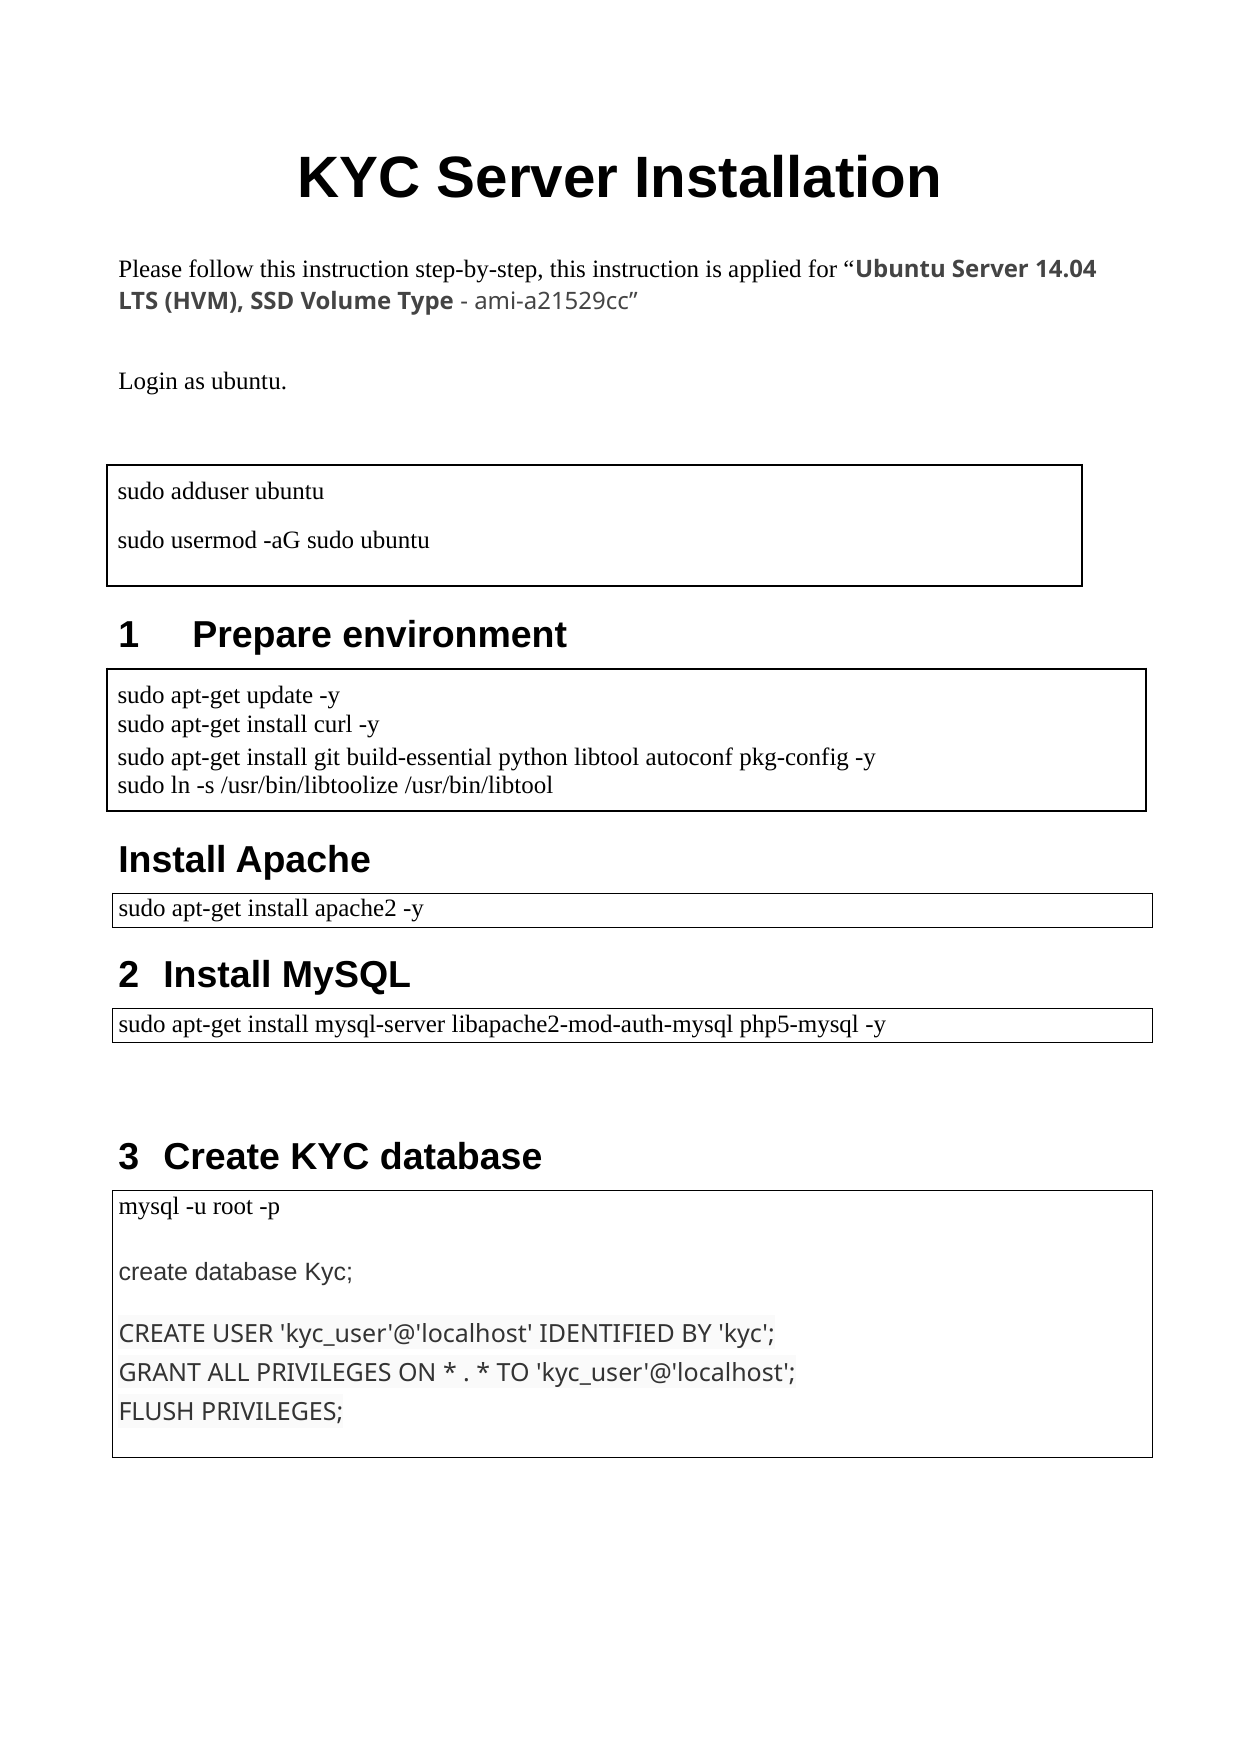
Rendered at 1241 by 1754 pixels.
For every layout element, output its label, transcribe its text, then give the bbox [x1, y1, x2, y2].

subtitle Prepare environment [118, 612, 1122, 655]
title KYC Server Installation [118, 143, 1122, 210]
table_header sudo apt-get install apache2 -y [113, 894, 1152, 927]
table_header sudo apt-get install mysql-server libapache2-mod-auth-mysql php5-mysql -y [113, 1009, 1152, 1042]
table_header mysql -u root -p create database Kyc; CREATE USER 'kyc_user'@'localhost' IDENTIFIED BY 'kyc'; GRANT ALL PRIVILEGES ON * . * TO 'kyc_user'@'localhost'; FLUSH PRIVILEGES; [113, 1191, 1152, 1457]
table_header sudo adduser ubuntu sudo usermod -aG sudo ubuntu [108, 466, 1081, 585]
text Please follow this instruction step-by-step, this instruction is applied for “Ubuntu Server 14.04 LTS (HVM), SSD Volume Type - ami-a21529cc” [118, 251, 1122, 317]
subtitle Install Apache [118, 837, 1122, 880]
table_header sudo apt-get update -y sudo apt-get install curl -y sudo apt-get install git build-essential python libtool autoconf pkg-config -y sudo ln -s /usr/bin/libtoolize /usr/bin/libtool [108, 670, 1145, 810]
subtitle Create KYC database [118, 1134, 1122, 1178]
text Login as ubuntu. [118, 366, 1122, 394]
subtitle Install MySQL [118, 953, 1122, 996]
